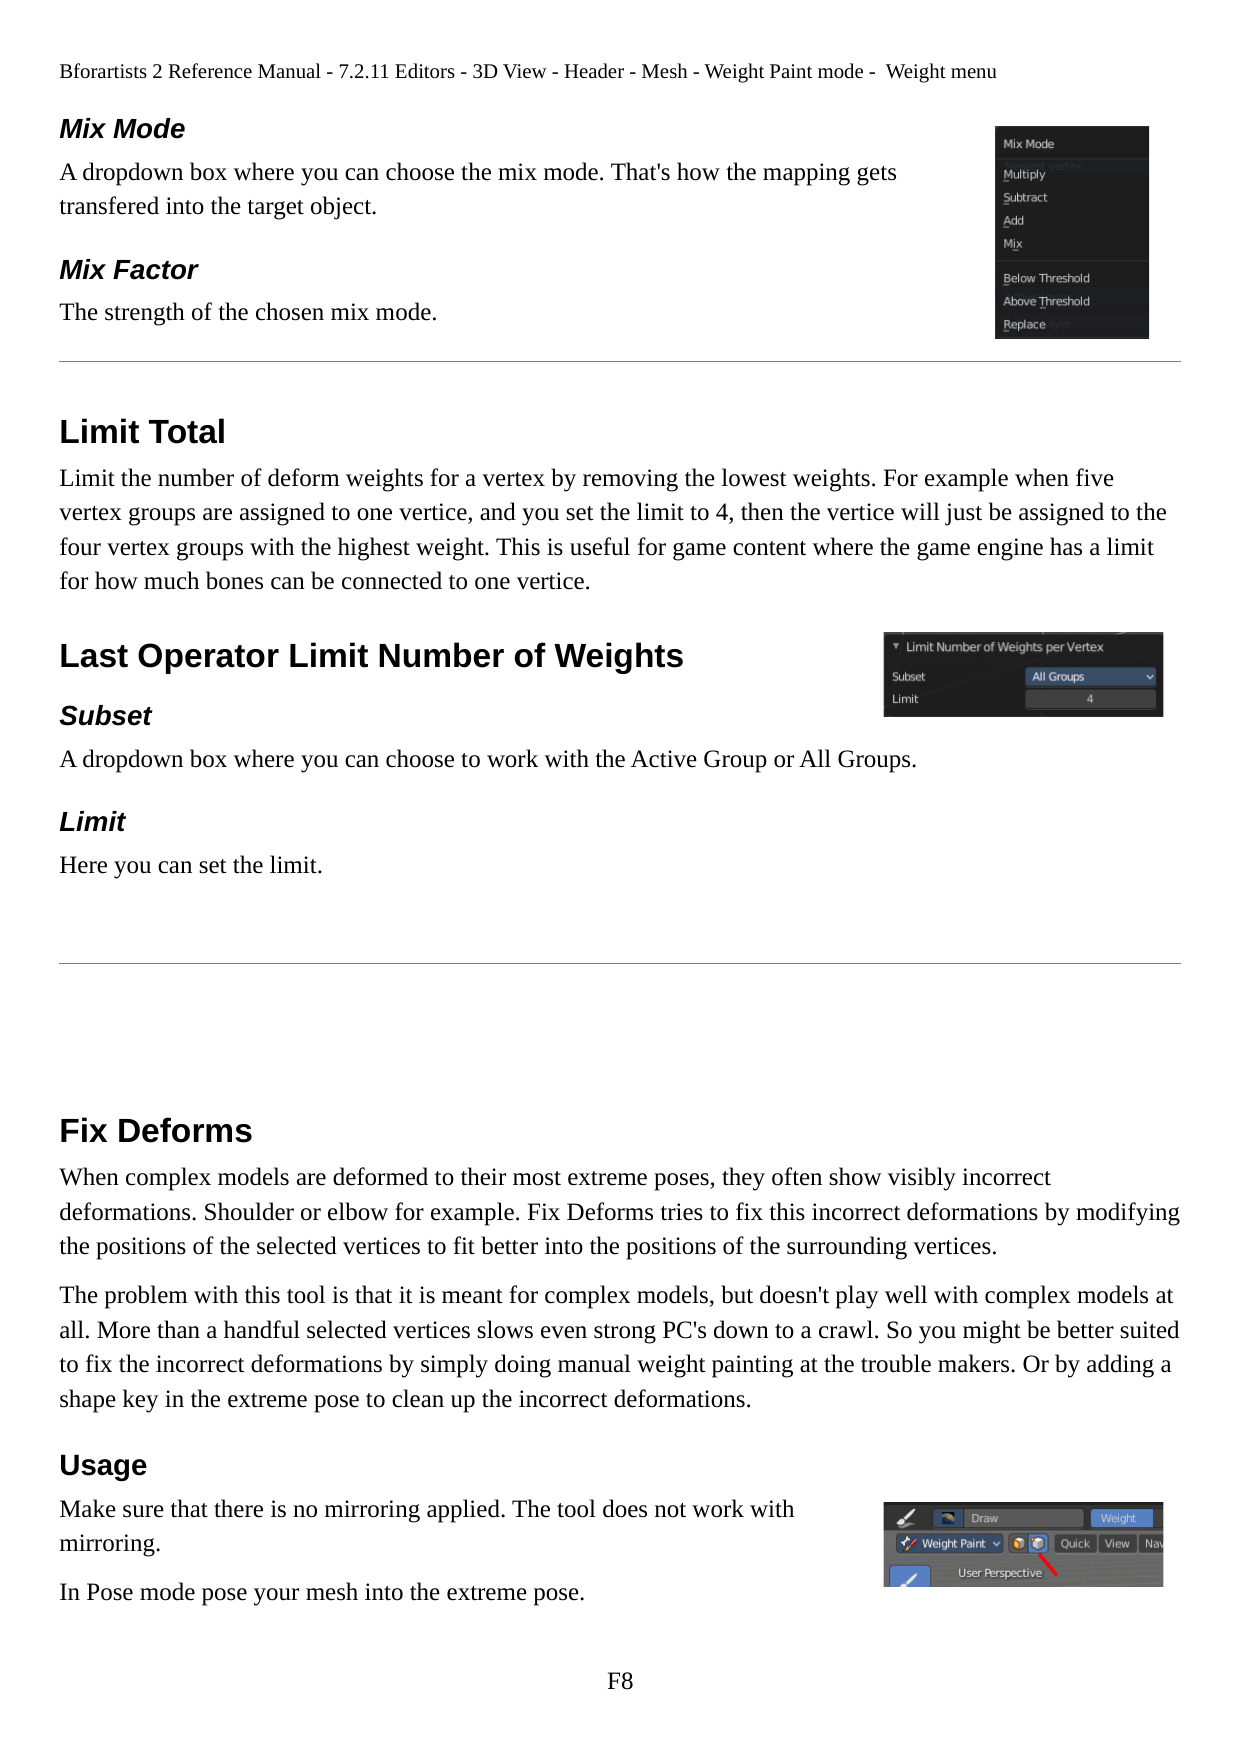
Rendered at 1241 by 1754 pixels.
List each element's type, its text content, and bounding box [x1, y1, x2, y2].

subtitle Usage [59, 1447, 1181, 1481]
text Here you can set the limit. [59, 850, 1181, 879]
subtitle Limit [59, 806, 1181, 837]
subtitle Fix Deforms [59, 1111, 1181, 1150]
subtitle Mix Factor [59, 253, 995, 285]
text A dropdown box where you can choose the mix mode. That's how the mapping gets transfered into the target object. [59, 157, 995, 220]
subtitle Last Operator Limit Number of Weights [59, 636, 883, 674]
picture [883, 1502, 1164, 1587]
text A dropdown box where you can choose to work with the Active Group or All Groups. [59, 744, 1181, 773]
subtitle Mix Mode [59, 113, 1181, 144]
text Make sure that there is no mirroring applied. The tool does not work with mirroring. [59, 1494, 1181, 1557]
text When complex models are deformed to their most extreme poses, they often show visibly incorrect deformations. Shoulder or elbow for example. Fix Deforms tries to fix this incorrect deformations by modifying the positions of the selected vertices to fit better into the positions of the surrounding vertices. [59, 1162, 1181, 1260]
subtitle Limit Total [59, 411, 1181, 450]
text The problem with this tool is that it is meant for complex models, but doesn't play well with complex models at all. More than a handful selected vertices slows even strong PC's down to a crawl. So you might be better suited to fix the incorrect deformations by simply doing manual weight painting at the trouble makers. Or by adding a shape key in the extreme pose to clean up the incorrect deformations. [59, 1280, 1181, 1412]
text In Pose mode pose your mesh into the extreme pose. [59, 1577, 1181, 1606]
text The strength of the chosen mix mode. [59, 297, 995, 326]
picture [995, 126, 1150, 339]
text Limit the number of deform weights for a vertex by removing the lowest weights. For example when five vertex groups are assigned to one vertice, and you set the limit to 4, then the vertice will just be assigned to the four vertex groups with the highest weight. This is useful for game content where the game engine has a limit for how much bones can be connected to one vertice. [59, 463, 1181, 595]
subtitle [1150, 253, 1181, 285]
picture [883, 632, 1164, 717]
text [1150, 297, 1181, 326]
subtitle Subset [59, 699, 1181, 731]
